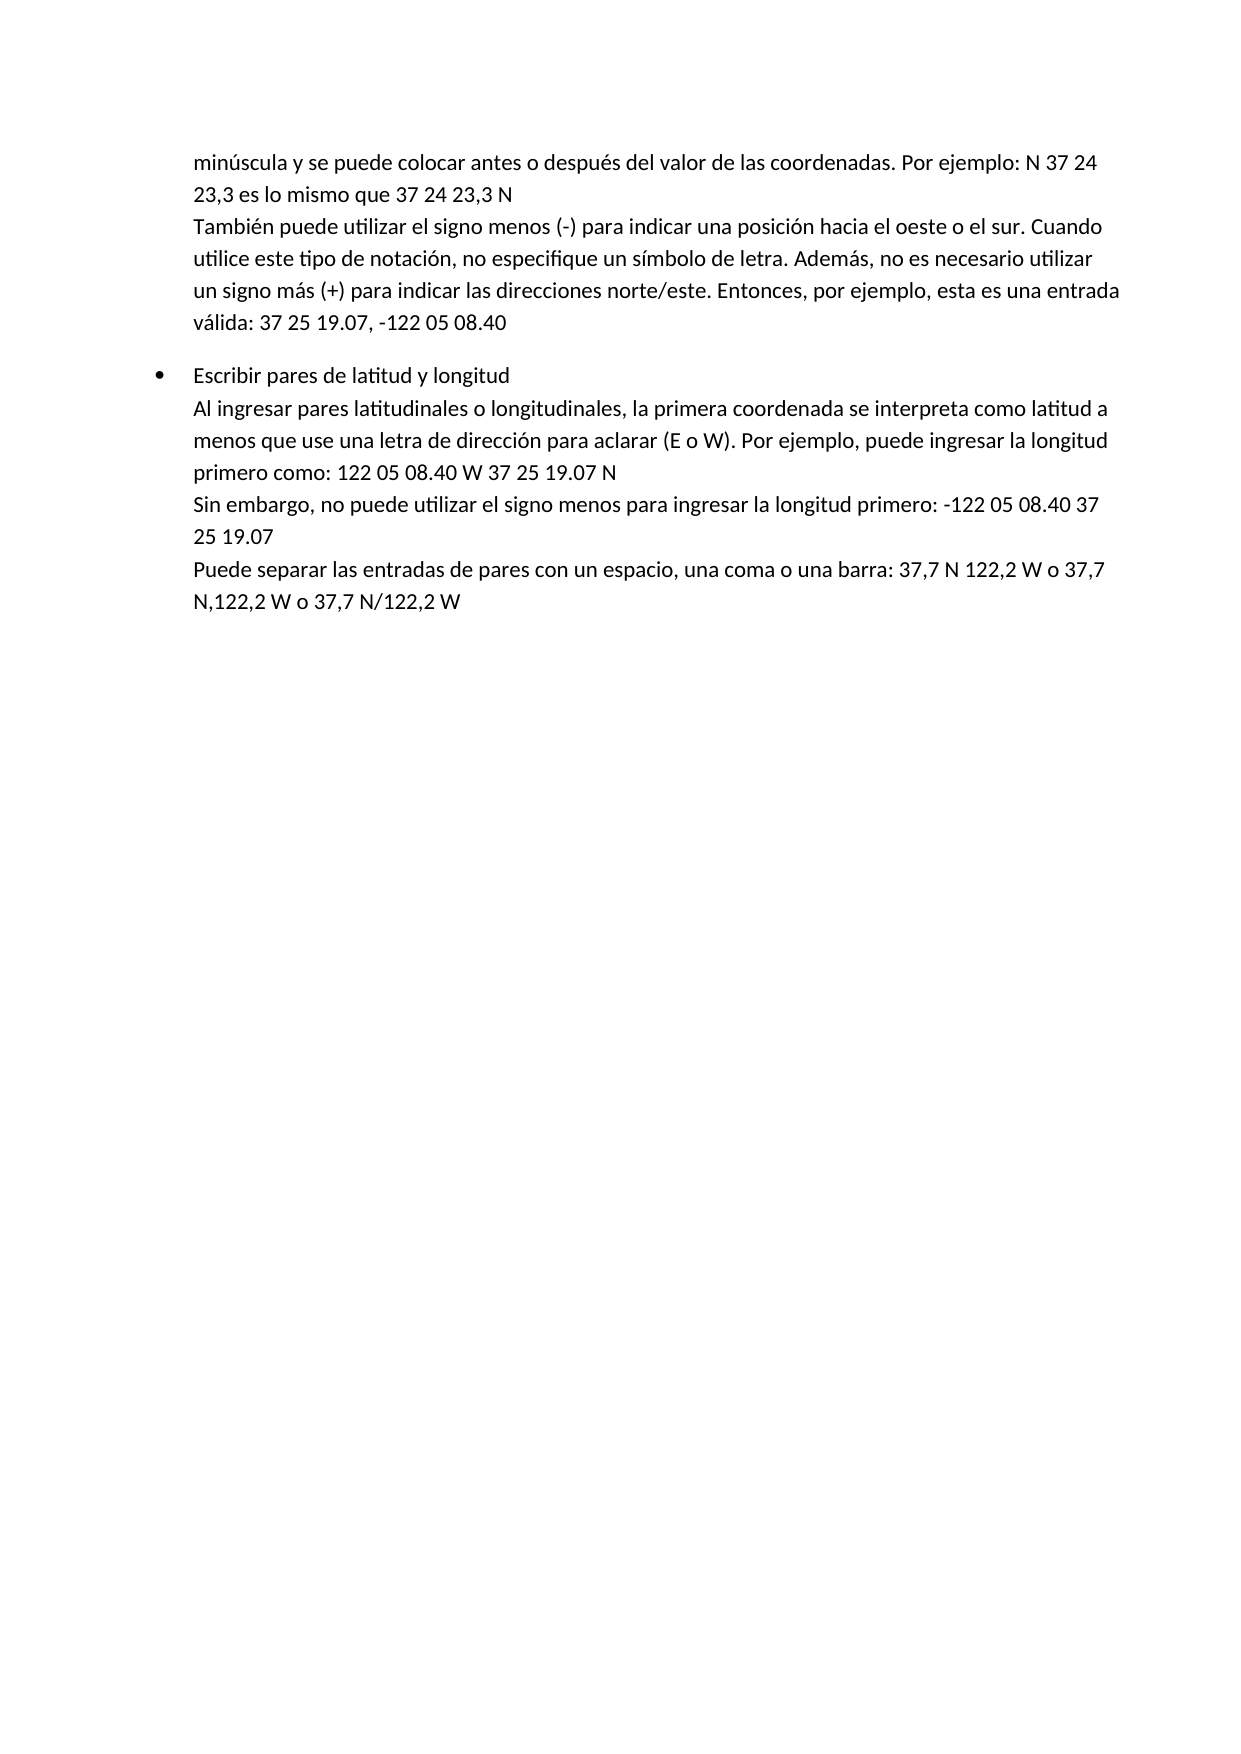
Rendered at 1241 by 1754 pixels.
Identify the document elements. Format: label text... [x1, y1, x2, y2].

list minúscula y se puede colocar antes o después del valor de las coordenadas. Por ejemplo: N 37 24 23,3 es lo mismo que 37 24 23,3 N También puede utilizar el signo menos (-) para indicar una posición hacia el oeste o el sur. Cuando utilice este tipo de notación, no especifique un símbolo de letra. Además, no es necesario utilizar un signo más (+) para indicar las direcciones norte/este. Entonces, por ejemplo, esta es una entrada válida: 37 25 19.07, -122 05 08.40 [156, 148, 1122, 337]
list Escribir pares de latitud y longitud Al ingresar pares latitudinales o longitudinales, la primera coordenada se interpreta como latitud a menos que use una letra de dirección para aclarar (E o W). Por ejemplo, puede ingresar la longitud primero como: 122 05 08.40 W 37 25 19.07 N Sin embargo, no puede utilizar el signo menos para ingresar la longitud primero: -122 05 08.40 37 25 19.07 Puede separar las entradas de pares con un espacio, una coma o una barra: 37,7 N 122,2 W o 37,7 N,122,2 W o 37,7 N/122,2 W [156, 362, 1122, 615]
